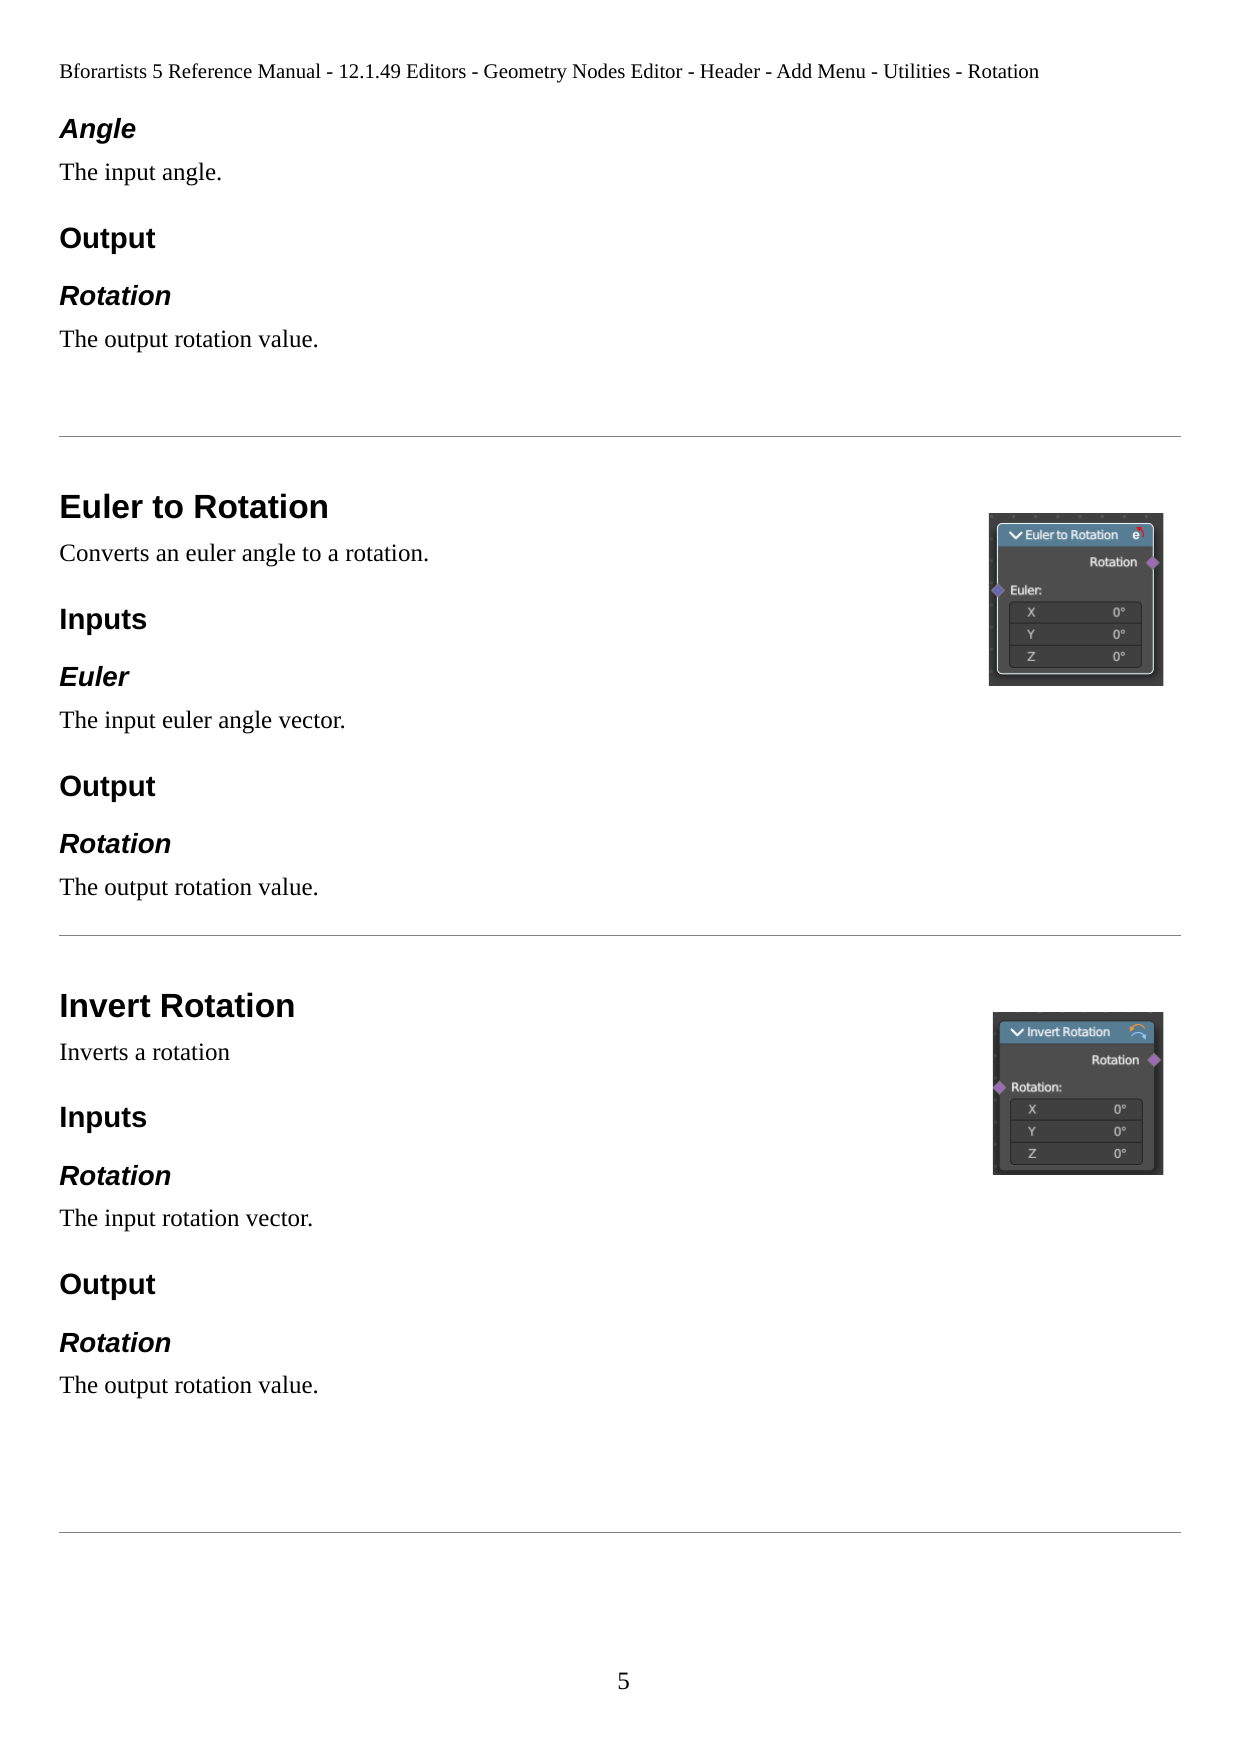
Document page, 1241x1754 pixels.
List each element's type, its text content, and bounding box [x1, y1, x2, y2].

subtitle Angle [59, 113, 1181, 144]
text The input angle. [59, 157, 1181, 186]
picture [992, 1012, 1164, 1175]
subtitle Output [59, 1267, 1181, 1301]
subtitle Rotation [59, 279, 1181, 311]
text The input rotation vector. [59, 1203, 1181, 1232]
subtitle Rotation [59, 1326, 1181, 1358]
text Converts an euler angle to a rotation. [59, 538, 988, 567]
text [1164, 1037, 1181, 1066]
subtitle Invert Rotation [59, 986, 1181, 1024]
subtitle [1164, 1100, 1181, 1134]
subtitle Output [59, 768, 1181, 802]
subtitle Inputs [59, 1100, 992, 1134]
text The output rotation value. [59, 1370, 1181, 1399]
subtitle [1164, 602, 1181, 635]
subtitle Output [59, 221, 1181, 254]
subtitle Euler [59, 660, 1181, 692]
subtitle Rotation [59, 1159, 1181, 1191]
subtitle Inputs [59, 602, 988, 635]
subtitle Rotation [59, 827, 1181, 859]
text The output rotation value. [59, 872, 1181, 900]
text The input euler angle vector. [59, 705, 1181, 733]
text Inverts a rotation [59, 1037, 992, 1066]
subtitle Euler to Rotation [59, 487, 1181, 526]
text The output rotation value. [59, 324, 1181, 352]
picture [988, 513, 1164, 686]
